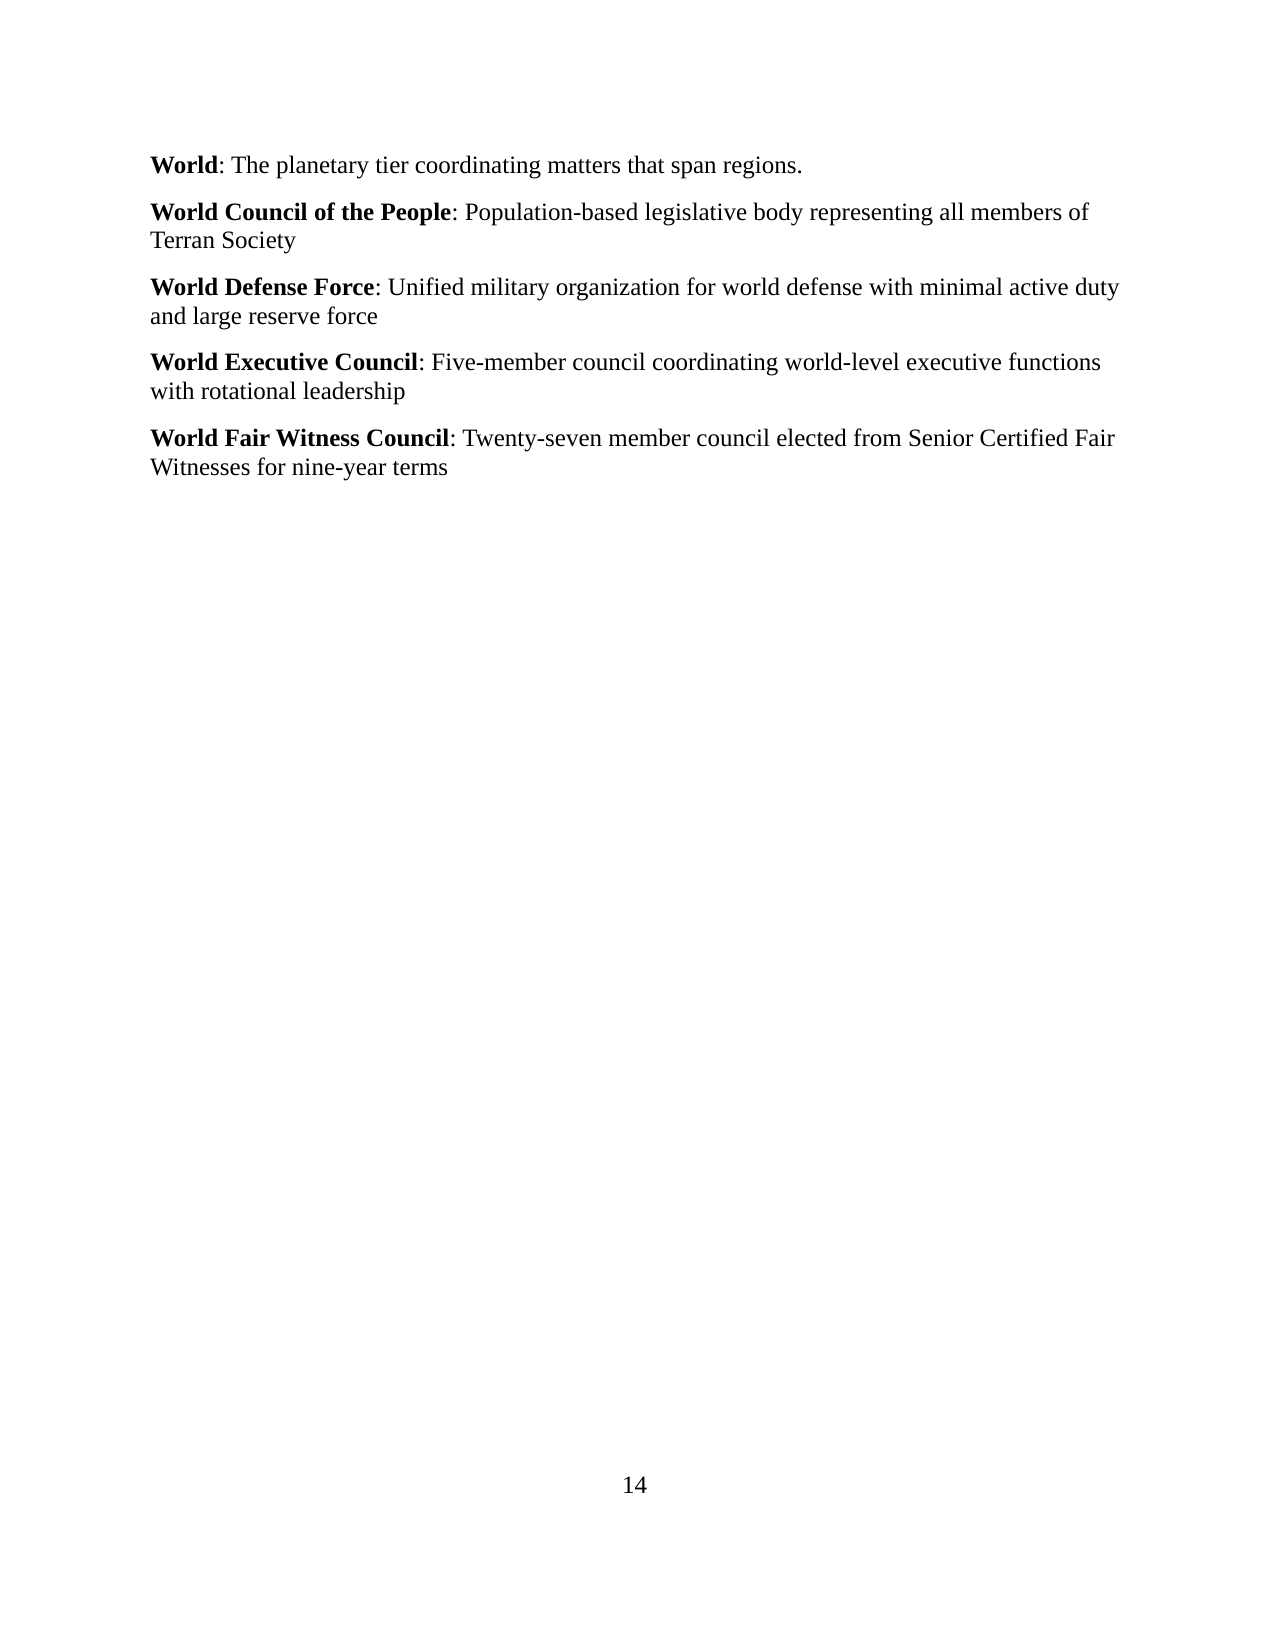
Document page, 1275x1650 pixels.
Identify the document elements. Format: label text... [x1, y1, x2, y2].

text World Defense Force: Unified military organization for world defense with minimal active duty and large reserve force [150, 272, 1125, 329]
text World Fair Witness Council: Twenty-seven member council elected from Senior Certified Fair Witnesses for nine-year terms [150, 423, 1125, 480]
text World Council of the People: Population-based legislative body representing all members of Terran Society [150, 197, 1125, 254]
text World: The planetary tier coordinating matters that span regions. [150, 150, 1125, 179]
text World Executive Council: Five-member council coordinating world-level executive functions with rotational leadership [150, 347, 1125, 405]
